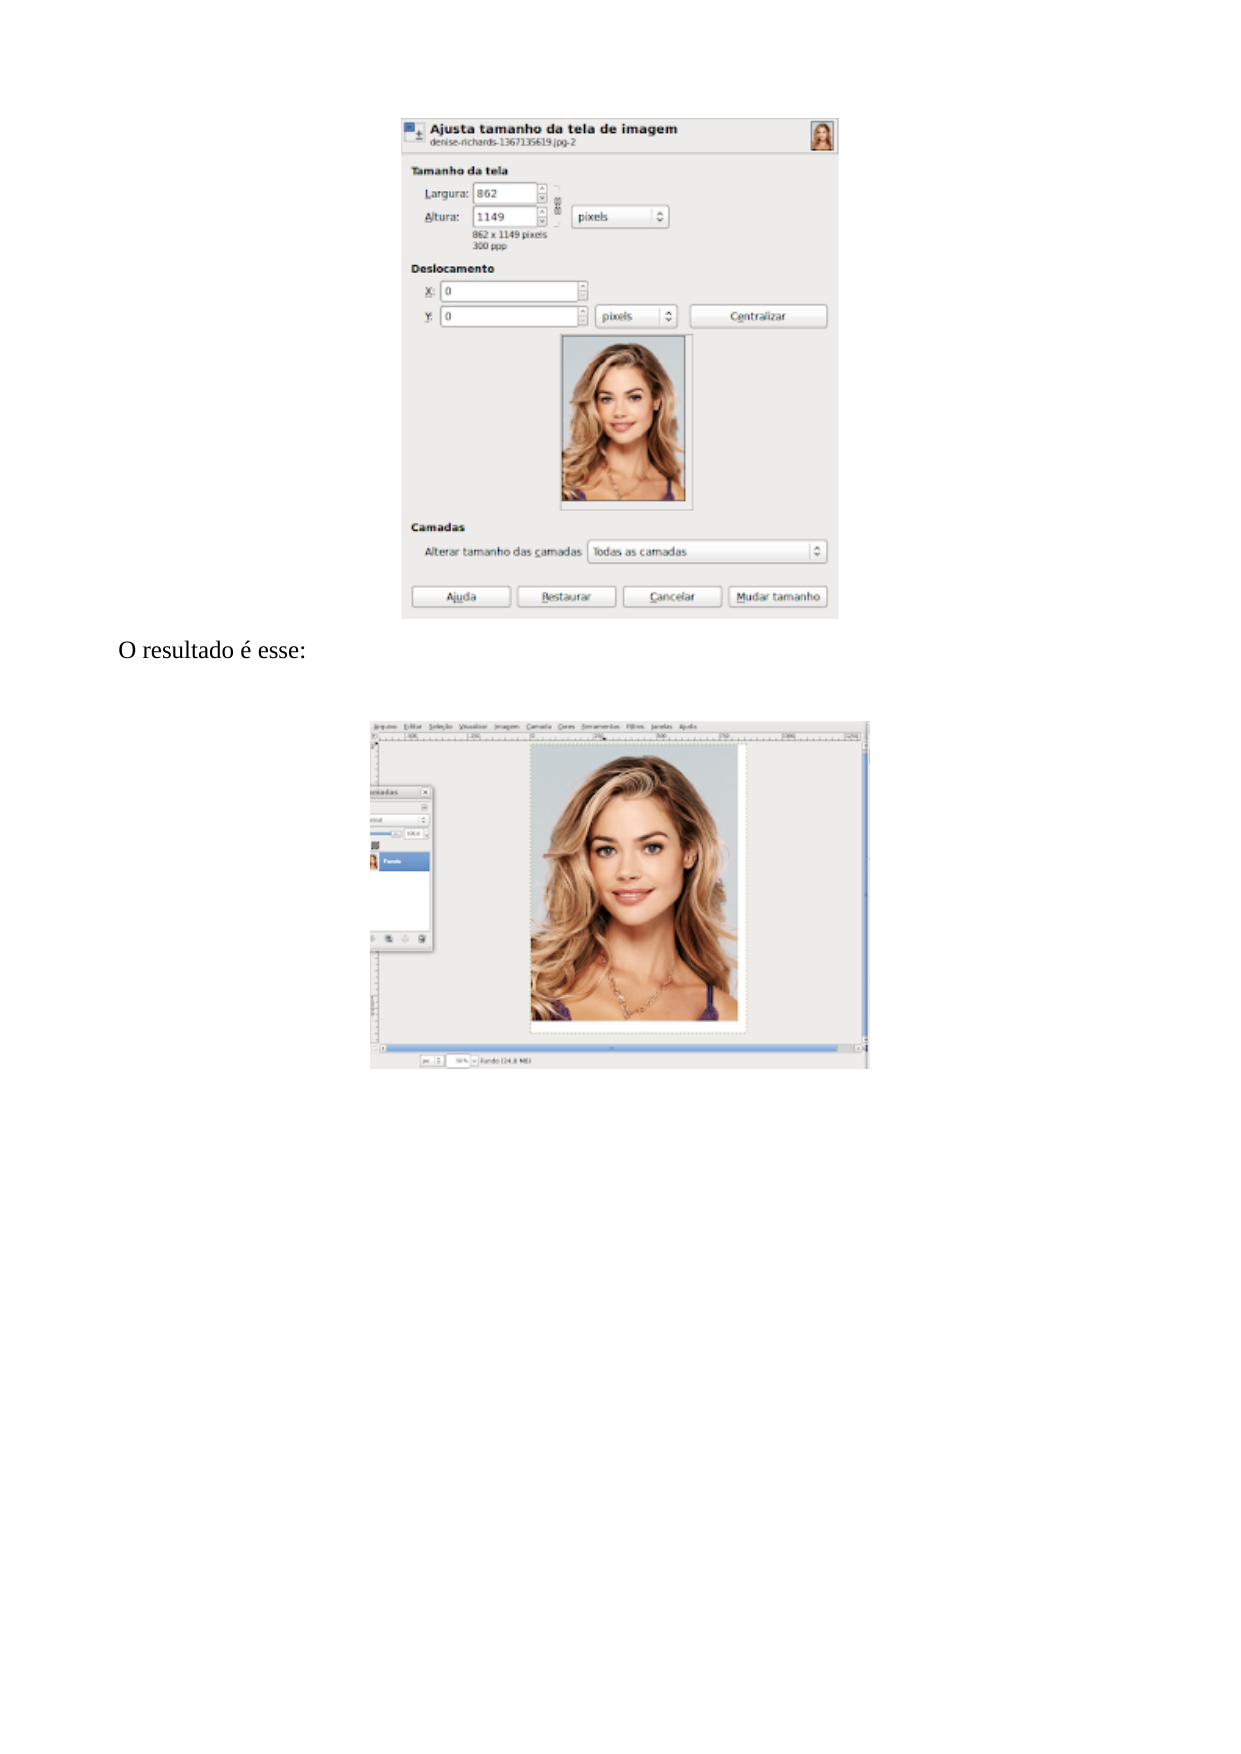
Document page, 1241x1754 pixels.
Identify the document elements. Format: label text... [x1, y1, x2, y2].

picture [401, 118, 839, 619]
picture [370, 721, 870, 1069]
text O resultado é esse: [118, 636, 1122, 664]
